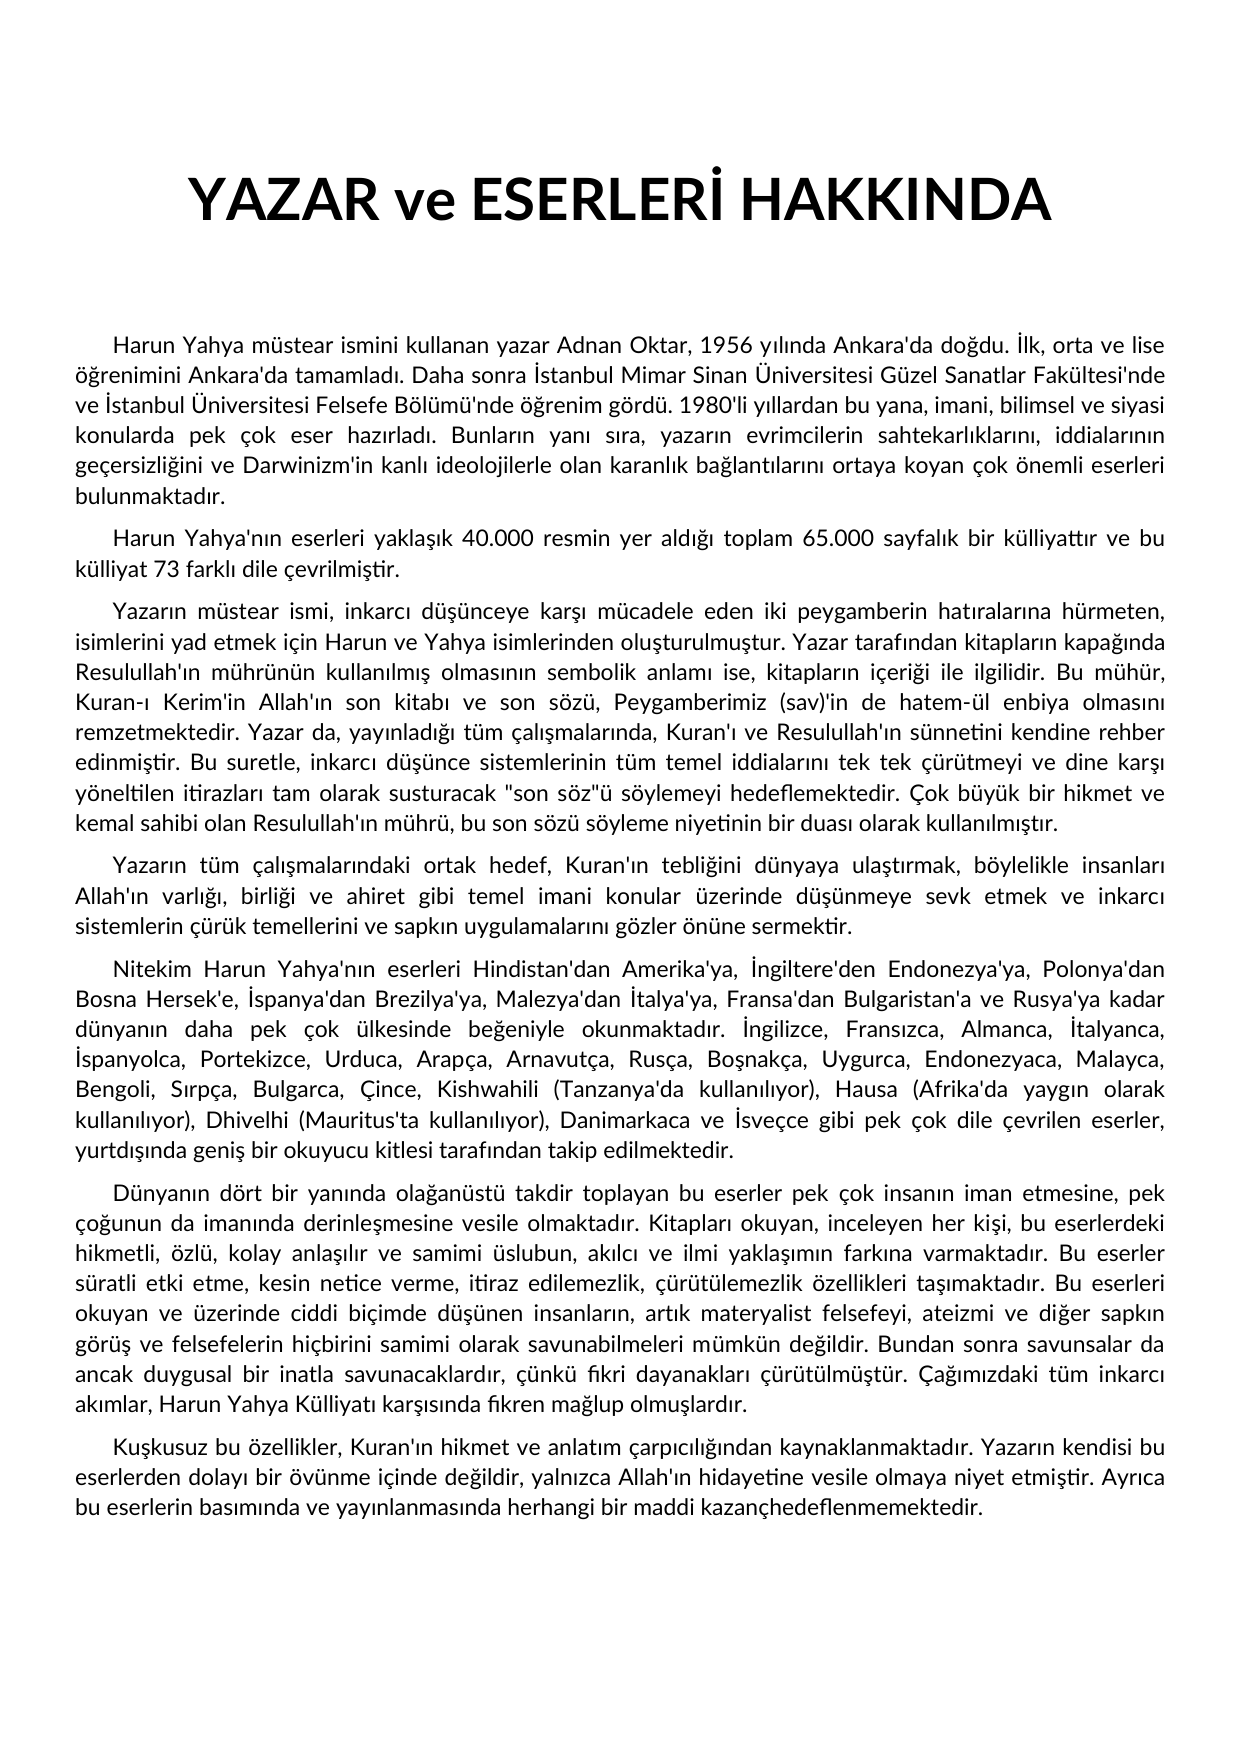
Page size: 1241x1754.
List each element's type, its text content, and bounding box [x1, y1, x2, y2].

text Harun Yahya müstear ismini kullanan yazar Adnan Oktar, 1956 yılında Ankara'da doğdu. İlk, orta ve lise öğrenimini Ankara'da tamamladı. Daha sonra İstanbul Mimar Sinan Üniversitesi Güzel Sanatlar Fakültesi'nde ve İstanbul Üniversitesi Felsefe Bölümü'nde öğrenim gördü. 1980'li yıllardan bu yana, imani, bilimsel ve siyasi konularda pek çok eser hazırladı. Bunların yanı sıra, yazarın evrimcilerin sahtekarlıklarını, iddialarının geçersizliğini ve Darwinizm'in kanlı ideolojilerle olan karanlık bağlantılarını ortaya koyan çok önemli eserleri bulunmaktadır. [75, 330, 1165, 509]
text Harun Yahya'nın eserleri yaklaşık 40.000 resmin yer aldığı toplam 65.000 sayfalık bir külliyattır ve bu külliyat 73 farklı dile çevrilmiştir. [75, 524, 1165, 582]
text Yazarın müstear ismi, inkarcı düşünceye karşı mücadele eden iki peygamberin hatıralarına hürmeten, isimlerini yad etmek için Harun ve Yahya isimlerinden oluşturulmuştur. Yazar tarafından kitapların kapağında Resulullah'ın mührünün kullanılmış olmasının sembolik anlamı ise, kitapların içeriği ile ilgilidir. Bu mühür, Kuran-ı Kerim'in Allah'ın son kitabı ve son sözü, Peygamberimiz (sav)'in de hatem-ül enbiya olmasını remzetmektedir. Yazar da, yayınladığı tüm çalışmalarında, Kuran'ı ve Resulullah'ın sünnetini kendine rehber edinmiştir. Bu suretle, inkarcı düşünce sistemlerinin tüm temel iddialarını tek tek çürütmeyi ve dine karşı yöneltilen itirazları tam olarak susturacak "son söz"ü söylemeyi hedeflemektedir. Çok büyük bir hikmet ve kemal sahibi olan Resulullah'ın mührü, bu son sözü söyleme niyetinin bir duası olarak kullanılmıştır. [75, 597, 1165, 836]
text Kuşkusuz bu özellikler, Kuran'ın hikmet ve anlatım çarpıcılığından kaynaklanmaktadır. Yazarın kendisi bu eserlerden dolayı bir övünme içinde değildir, yalnızca Allah'ın hidayetine vesile olmaya niyet etmiştir. Ayrıca bu eserlerin basımında ve yayınlanmasında herhangi bir maddi kazançhedeflenmemektedir. [75, 1432, 1165, 1520]
subtitle YAZAR ve ESERLERİ HAKKINDA [75, 162, 1165, 232]
text Yazarın tüm çalışmalarındaki ortak hedef, Kuran'ın tebliğini dünyaya ulaştırmak, böylelikle insanları Allah'ın varlığı, birliği ve ahiret gibi temel imani konular üzerinde düşünmeye sevk etmek ve inkarcı sistemlerin çürük temellerini ve sapkın uygulamalarını gözler önüne sermektir. [75, 851, 1165, 939]
text Nitekim Harun Yahya'nın eserleri Hindistan'dan Amerika'ya, İngiltere'den Endonezya'ya, Polonya'dan Bosna Hersek'e, İspanya'dan Brezilya'ya, Malezya'dan İtalya'ya, Fransa'dan Bulgaristan'a ve Rusya'ya kadar dünyanın daha pek çok ülkesinde beğeniyle okunmaktadır. İngilizce, Fransızca, Almanca, İtalyanca, İspanyolca, Portekizce, Urduca, Arapça, Arnavutça, Rusça, Boşnakça, Uygurca, Endonezyaca, Malayca, Bengoli, Sırpça, Bulgarca, Çince, Kishwahili (Tanzanya'da kullanılıyor), Hausa (Afrika'da yaygın olarak kullanılıyor), Dhivelhi (Mauritus'ta kullanılıyor), Danimarkaca ve İsveçce gibi pek çok dile çevrilen eserler, yurtdışında geniş bir okuyucu kitlesi tarafından takip edilmektedir. [75, 954, 1165, 1163]
text Dünyanın dört bir yanında olağanüstü takdir toplayan bu eserler pek çok insanın iman etmesine, pek çoğunun da imanında derinleşmesine vesile olmaktadır. Kitapları okuyan, inceleyen her kişi, bu eserlerdeki hikmetli, özlü, kolay anlaşılır ve samimi üslubun, akılcı ve ilmi yaklaşımın farkına varmaktadır. Bu eserler süratli etki etme, kesin netice verme, itiraz edilemezlik, çürütülemezlik özellikleri taşımaktadır. Bu eserleri okuyan ve üzerinde ciddi biçimde düşünen insanların, artık materyalist felsefeyi, ateizmi ve diğer sapkın görüş ve felsefelerin hiçbirini samimi olarak savunabilmeleri mümkün değildir. Bundan sonra savunsalar da ancak duygusal bir inatla savunacaklardır, çünkü fikri dayanakları çürütülmüştür. Çağımızdaki tüm inkarcı akımlar, Harun Yahya Külliyatı karşısında fikren mağlup olmuşlardır. [75, 1178, 1165, 1417]
